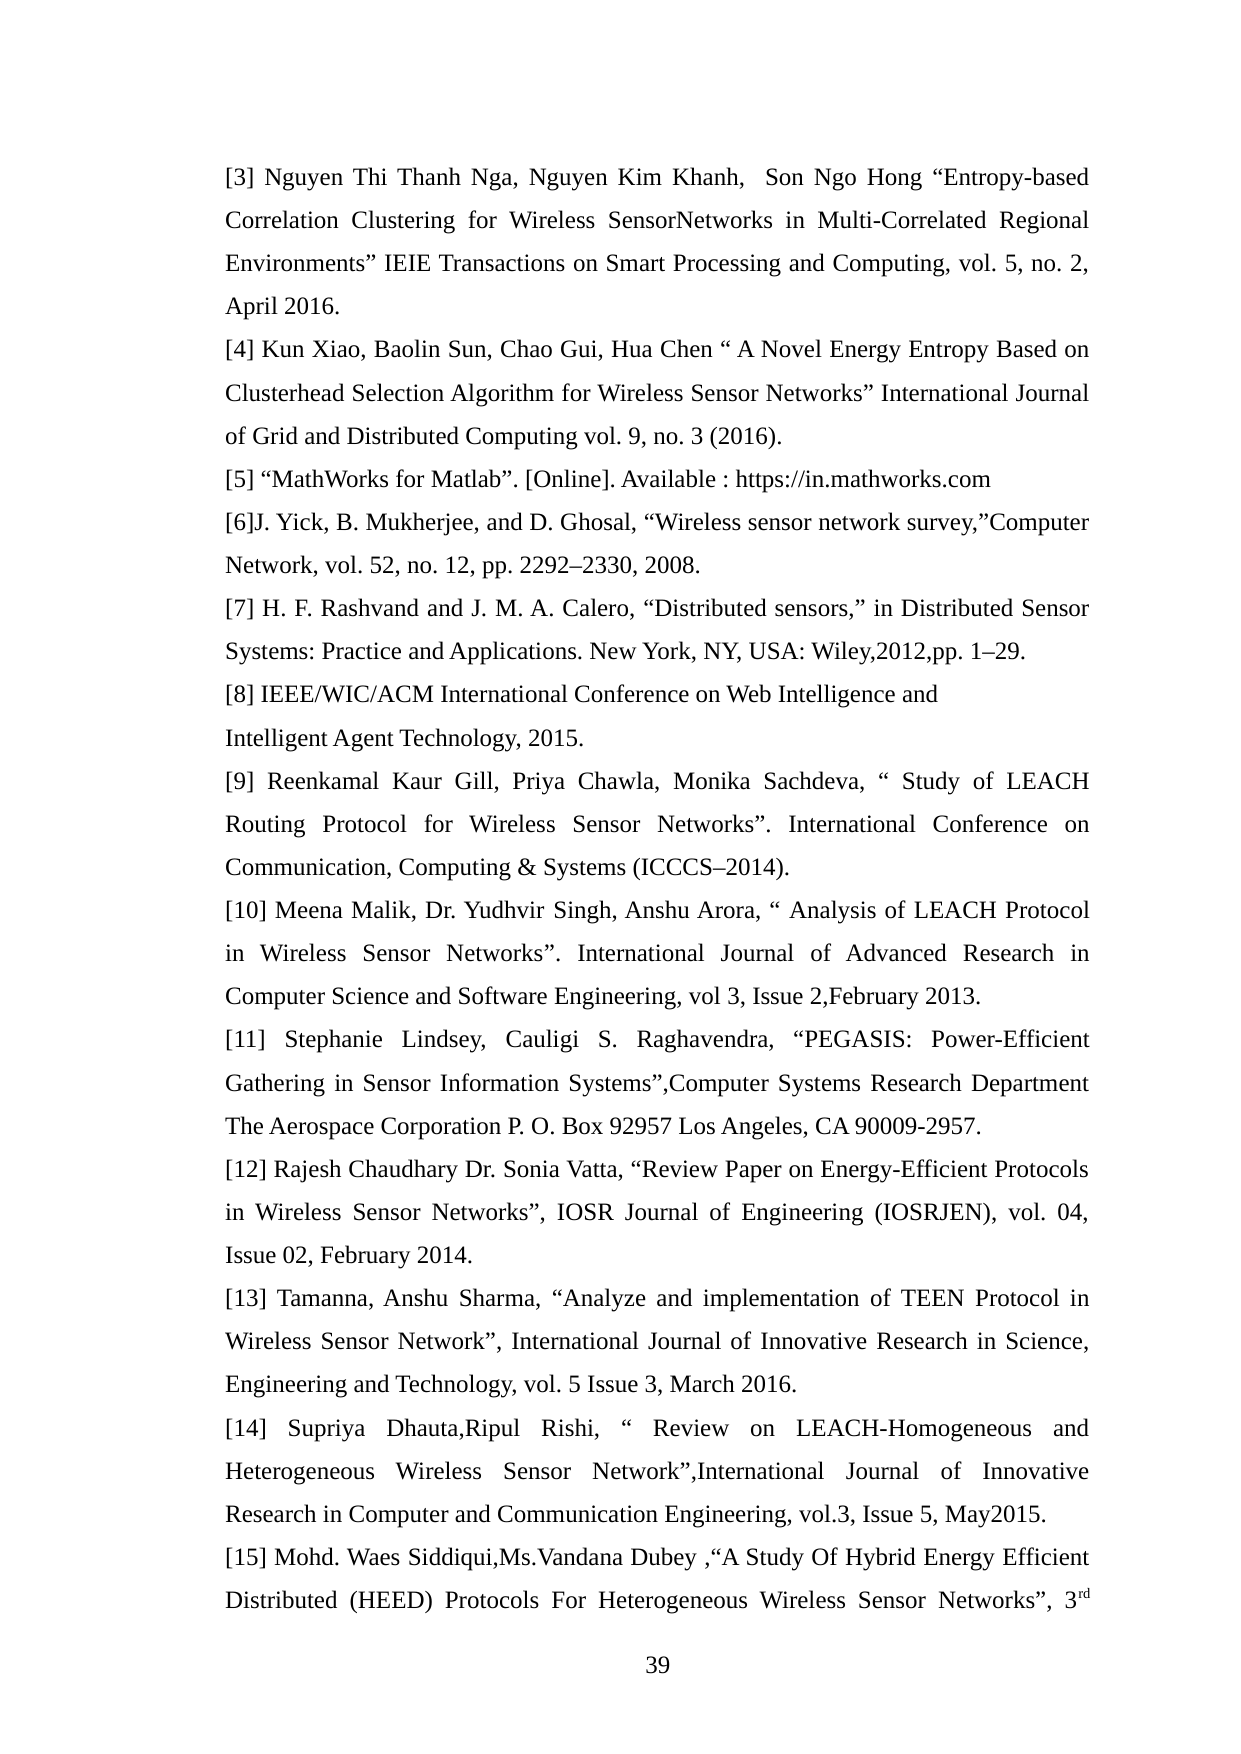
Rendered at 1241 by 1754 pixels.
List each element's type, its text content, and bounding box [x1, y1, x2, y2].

text [15] Mohd. Waes Siddiqui,Ms.Vandana Dubey ,“A Study Of Hybrid Energy Efficient Distributed (HEED) Protocols For Heterogeneous Wireless Sensor Networks”, 3rd [225, 1542, 1090, 1614]
text [4] Kun Xiao, Baolin Sun, Chao Gui, Hua Chen “ A Novel Energy Entropy Based on Clusterhead Selection Algorithm for Wireless Sensor Networks” International Journal of Grid and Distributed Computing vol. 9, no. 3 (2016). [225, 334, 1090, 449]
text [5] “MathWorks for Matlab”. [Online]. Available : https://in.mathworks.com [225, 464, 1090, 493]
text [8] IEEE/WIC/ACM International Conference on Web Intelligence and [225, 679, 1090, 708]
text [12] Rajesh Chaudhary Dr. Sonia Vatta, “Review Paper on Energy-Efficient Protocols in Wireless Sensor Networks”, IOSR Journal of Engineering (IOSRJEN), vol. 04, Issue 02, February 2014. [225, 1154, 1090, 1269]
text [6]J. Yick, B. Mukherjee, and D. Ghosal, “Wireless sensor network survey,”Computer Network, vol. 52, no. 12, pp. 2292–2330, 2008. [225, 507, 1090, 579]
text [13] Tamanna, Anshu Sharma, “Analyze and implementation of TEEN Protocol in Wireless Sensor Network”, International Journal of Innovative Research in Science, Engineering and Technology, vol. 5 Issue 3, March 2016. [225, 1283, 1090, 1398]
text [10] Meena Malik, Dr. Yudhvir Singh, Anshu Arora, “ Analysis of LEACH Protocol in Wireless Sensor Networks”. International Journal of Advanced Research in Computer Science and Software Engineering, vol 3, Issue 2,February 2013. [225, 895, 1090, 1010]
text [14] Supriya Dhauta,Ripul Rishi, “ Review on LEACH-Homogeneous and Heterogeneous Wireless Sensor Network”,International Journal of Innovative Research in Computer and Communication Engineering, vol.3, Issue 5, May2015. [225, 1413, 1090, 1528]
text Intelligent Agent Technology, 2015. [225, 723, 1090, 751]
text [9] Reenkamal Kaur Gill, Priya Chawla, Monika Sachdeva, “ Study of LEACH Routing Protocol for Wireless Sensor Networks”. International Conference on Communication, Computing & Systems (ICCCS–2014). [225, 766, 1090, 881]
text [7] H. F. Rashvand and J. M. A. Calero, “Distributed sensors,” in Distributed Sensor Systems: Practice and Applications. New York, NY, USA: Wiley,2012,pp. 1–29. [225, 593, 1090, 665]
text [3] Nguyen Thi Thanh Nga, Nguyen Kim Khanh, Son Ngo Hong “Entropy-based Correlation Clustering for Wireless SensorNetworks in Multi-Correlated Regional Environments” IEIE Transactions on Smart Processing and Computing, vol. 5, no. 2, April 2016. [225, 162, 1090, 320]
text [11] Stephanie Lindsey, Cauligi S. Raghavendra, “PEGASIS: Power-Efficient Gathering in Sensor Information Systems”,Computer Systems Research Department The Aerospace Corporation P. O. Box 92957 Los Angeles, CA 90009-2957. [225, 1024, 1090, 1139]
